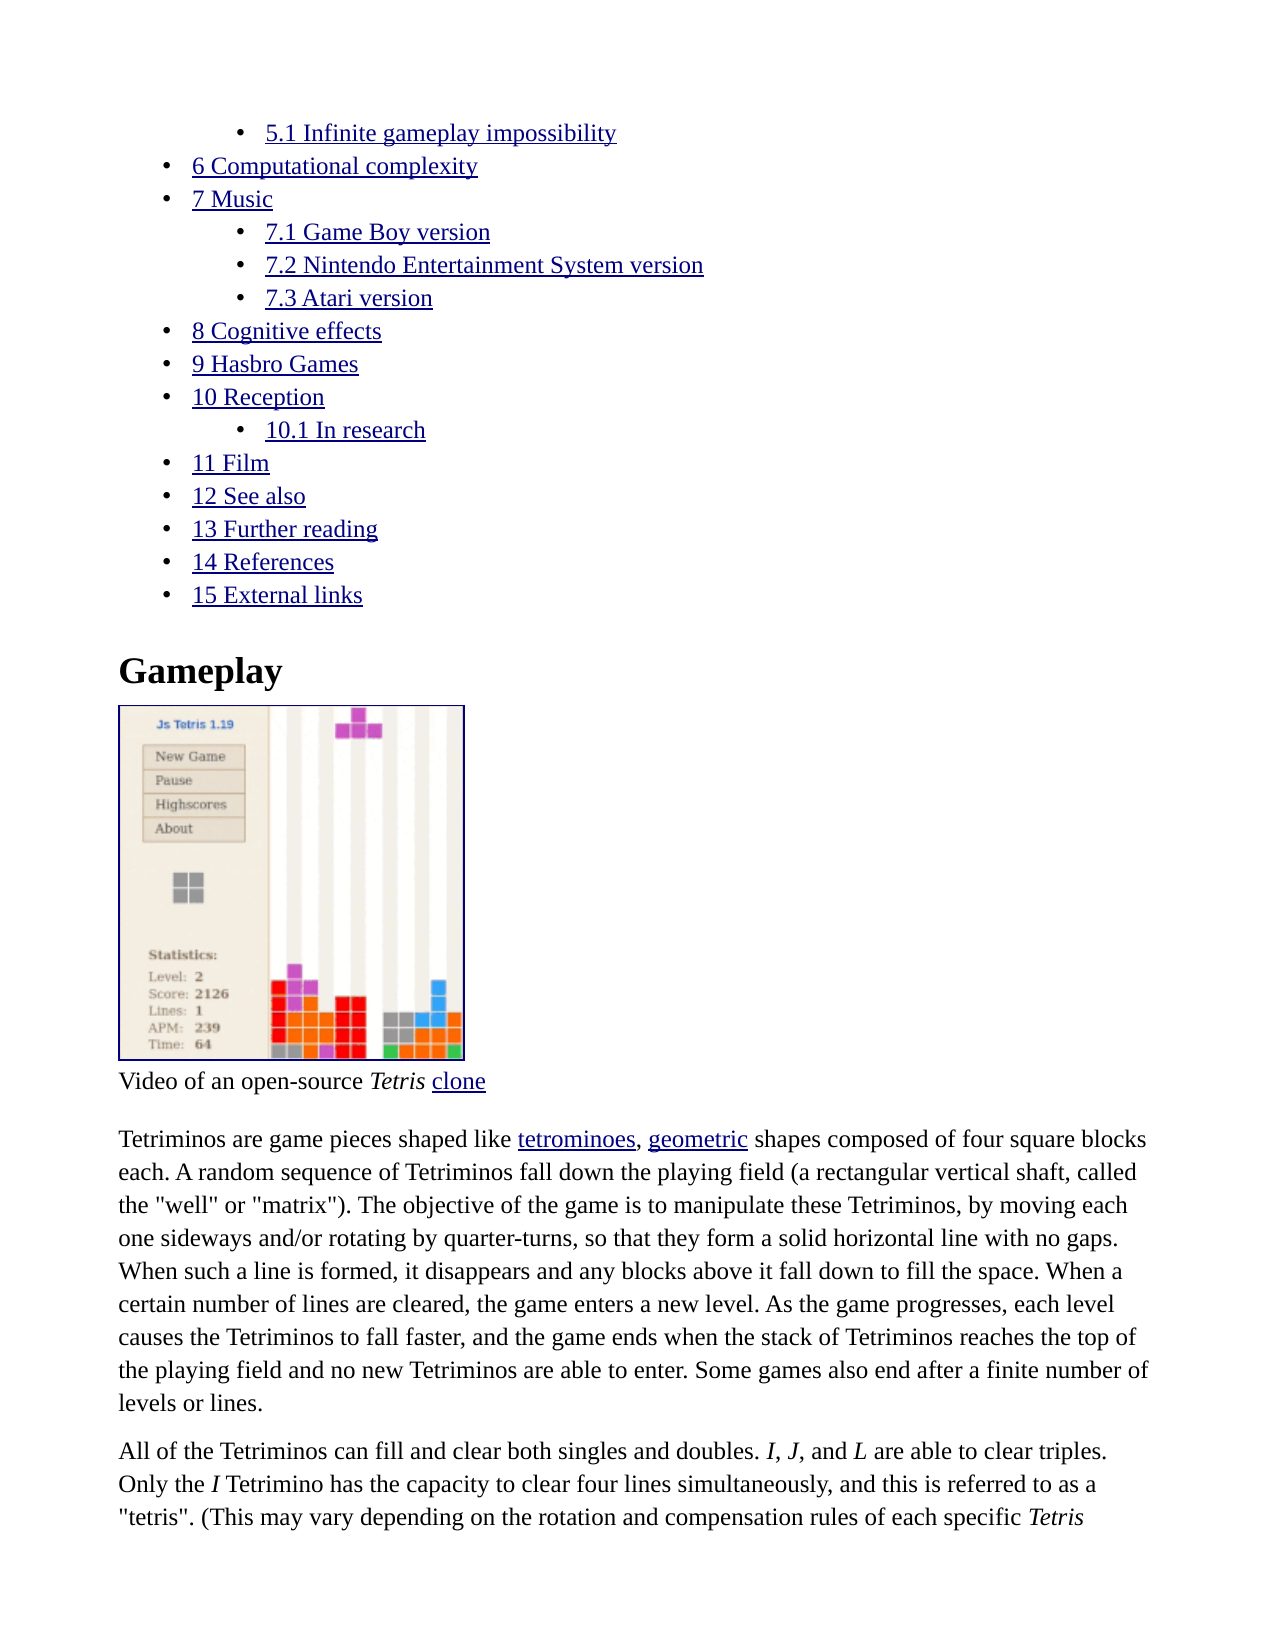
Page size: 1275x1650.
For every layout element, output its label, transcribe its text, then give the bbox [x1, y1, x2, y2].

list 9 Hasbro Games [162, 349, 1157, 378]
list 7 Music [162, 184, 1157, 213]
list 7.1 Game Boy version [236, 217, 1157, 246]
subtitle Gameplay [118, 649, 1157, 692]
list 13 Further reading [162, 514, 1157, 543]
text All of the Tetriminos can fill and clear both singles and doubles. I, J, and L are able to clear triples. Only the I Tetrimino has the capacity to clear four lines simultaneously, and this is referred to as a "tetris". (This may vary depending on the rotation and compensation rules of each specific Tetris [118, 1436, 1157, 1531]
list 11 Film [162, 448, 1157, 477]
list 8 Cognitive effects [162, 316, 1157, 345]
picture [120, 706, 463, 1059]
list 12 See also [162, 481, 1157, 510]
list 14 References [162, 547, 1157, 576]
list 15 External links [162, 580, 1157, 609]
text Tetriminos are game pieces shaped like tetrominoes, geometric shapes composed of four square blocks each. A random sequence of Tetriminos fall down the playing field (a rectangular vertical shaft, called the "well" or "matrix"). The objective of the game is to manipulate these Tetriminos, by moving each one sideways and/or rotating by quarter-turns, so that they form a solid horizontal line with no gaps. When such a line is formed, it disappears and any blocks above it fall down to fill the space. When a certain number of lines are cleared, the game enters a new level. As the game progresses, each level causes the Tetriminos to fall faster, and the game ends when the stack of Tetriminos reaches the top of the playing field and no new Tetriminos are able to enter. Some games also end after a finite number of levels or lines. [118, 1124, 1157, 1417]
list 7.2 Nintendo Entertainment System version [236, 250, 1157, 279]
list 7.3 Atari version [236, 283, 1157, 312]
text Video of an open-source Tetris clone [118, 1066, 1157, 1095]
list 10.1 In research [236, 415, 1157, 444]
list 6 Computational complexity [162, 151, 1157, 180]
list 5.1 Infinite gameplay impossibility [236, 118, 1157, 147]
list 10 Reception [162, 382, 1157, 411]
